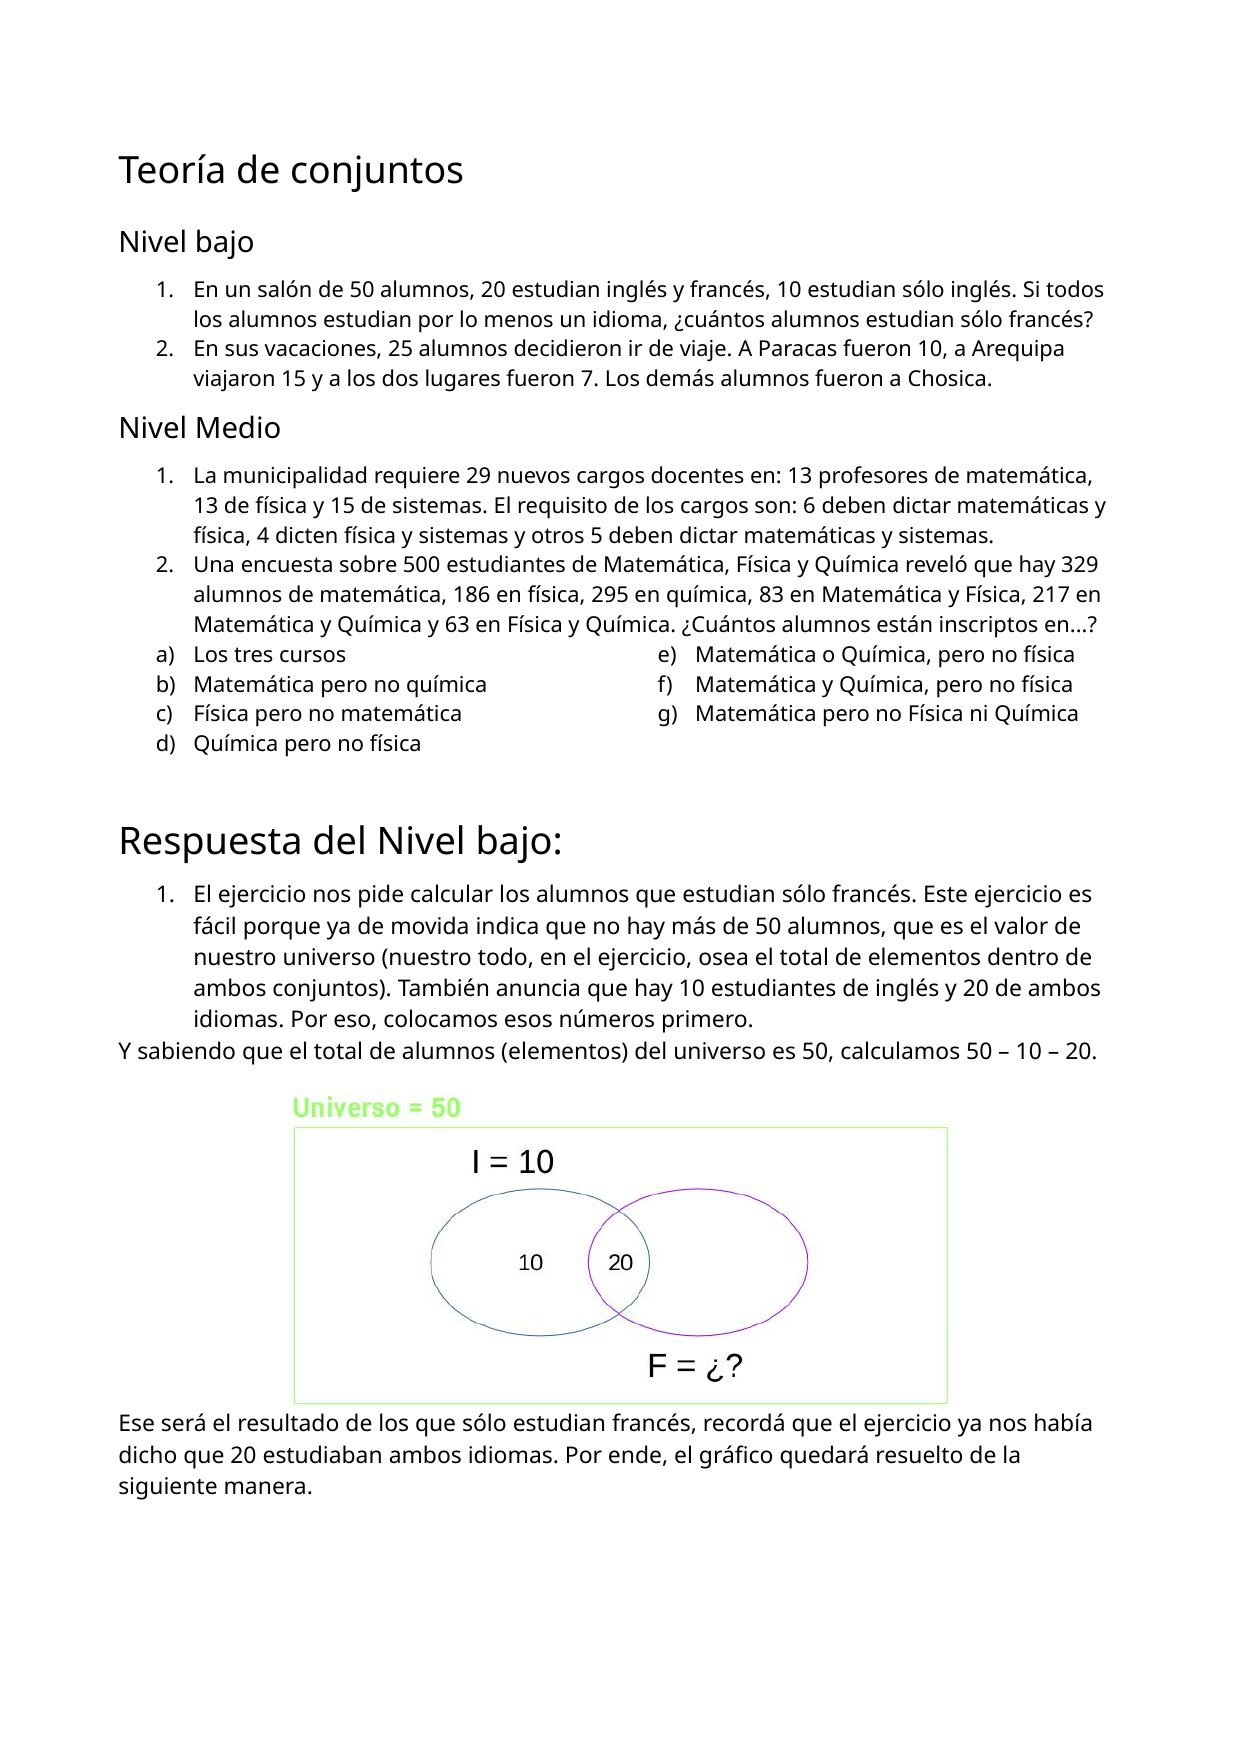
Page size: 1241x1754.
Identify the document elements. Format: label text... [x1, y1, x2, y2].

table_header Matemática o Química, pero no física Matemática y Química, pero no física Matemática pero no Física ni Química [620, 639, 1122, 758]
list En un salón de 50 alumnos, 20 estudian inglés y francés, 10 estudian sólo inglés. Si todos los alumnos estudian por lo menos un idioma, ¿cuántos alumnos estudian sólo francés? [156, 274, 1122, 333]
table_header Los tres cursos Matemática pero no química Física pero no matemática Química pero no física [118, 639, 620, 758]
list En sus vacaciones, 25 alumnos decidieron ir de viaje. A Paracas fueron 10, a Arequipa viajaron 15 y a los dos lugares fueron 7. Los demás alumnos fueron a Chosica. [156, 333, 1122, 393]
subtitle Respuesta del Nivel bajo: [118, 814, 1122, 866]
list Una encuesta sobre 500 estudiantes de Matemática, Física y Química reveló que hay 329 alumnos de matemática, 186 en física, 295 en química, 83 en Matemática y Física, 217 en Matemática y Química y 63 en Física y Química. ¿Cuántos alumnos están inscriptos en...? [156, 549, 1122, 639]
list La municipalidad requiere 29 nuevos cargos docentes en: 13 profesores de matemática, 13 de física y 15 de sistemas. El requisito de los cargos son: 6 deben dictar matemáticas y física, 4 dicten física y sistemas y otros 5 deben dictar matemáticas y sistemas. [156, 460, 1122, 549]
picture [243, 1087, 997, 1136]
subtitle Nivel Medio [118, 407, 1122, 447]
list El ejercicio nos pide calcular los alumnos que estudian sólo francés. Este ejercicio es fácil porque ya de movida indica que no hay más de 50 alumnos, que es el valor de nuestro universo (nuestro todo, en el ejercicio, osea el total de elementos dentro de ambos conjuntos). También anuncia que hay 10 estudiantes de inglés y 20 de ambos idiomas. Por eso, colocamos esos números primero. [156, 878, 1122, 1034]
subtitle Teoría de conjuntos [118, 143, 1122, 194]
subtitle Nivel bajo [118, 221, 1122, 261]
text Y sabiendo que el total de alumnos (elementos) del universo es 50, calculamos 50 – 10 – 20. Ese será el resultado de los que sólo estudian francés, recordá que el ejercicio ya nos había dicho que 20 estudiaban ambos idiomas. Por ende, el gráfico quedará resuelto de la siguiente manera. [118, 1034, 1122, 1501]
